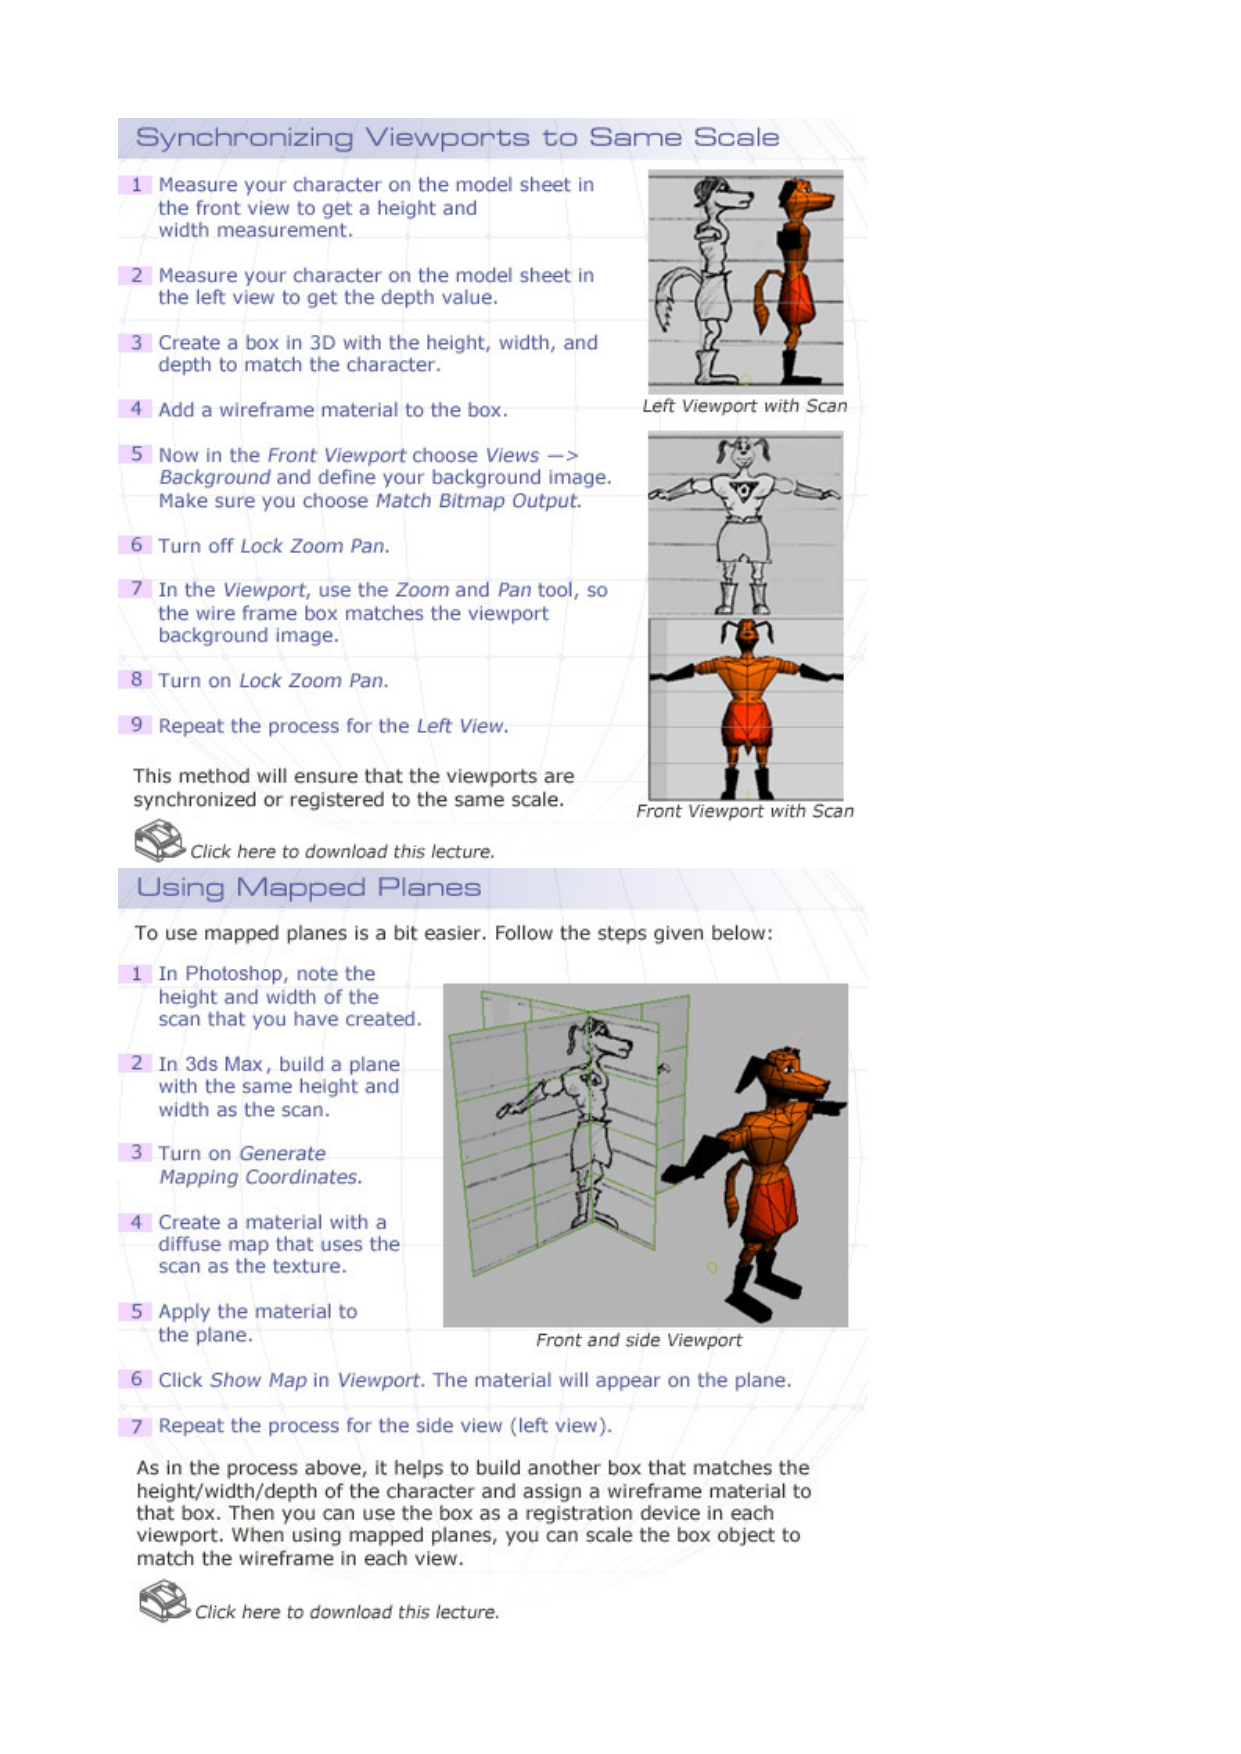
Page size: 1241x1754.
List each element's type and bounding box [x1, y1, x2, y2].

picture [118, 118, 869, 1631]
